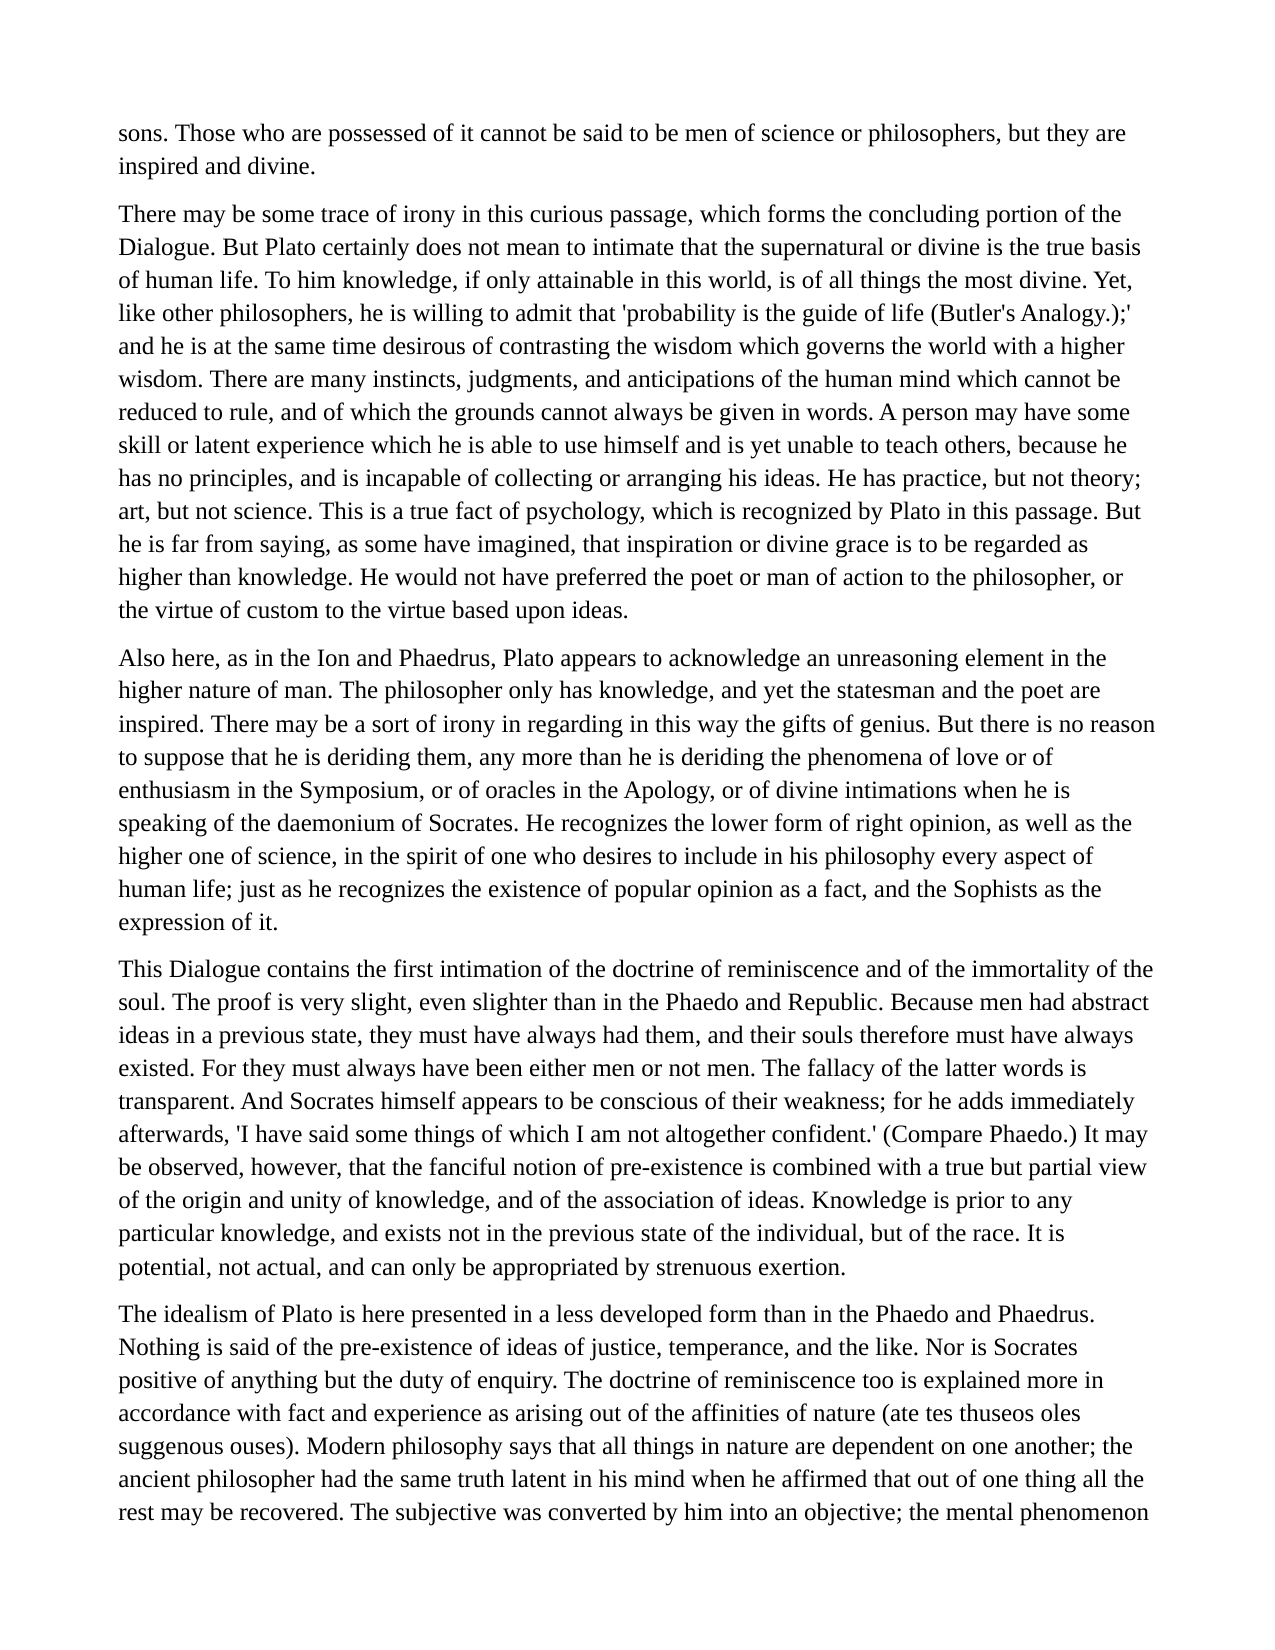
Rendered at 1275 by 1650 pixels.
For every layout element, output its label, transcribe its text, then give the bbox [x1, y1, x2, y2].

text This Dialogue contains the first intimation of the doctrine of reminiscence and of the immortality of the soul. The proof is very slight, even slighter than in the Phaedo and Republic. Because men had abstract ideas in a previous state, they must have always had them, and their souls therefore must have always existed. For they must always have been either men or not men. The fallacy of the latter words is transparent. And Socrates himself appears to be conscious of their weakness; for he adds immediately afterwards, 'I have said some things of which I am not altogether confident.' (Compare Phaedo.) It may be observed, however, that the fanciful notion of pre-existence is combined with a true but partial view of the origin and unity of knowledge, and of the association of ideas. Knowledge is prior to any particular knowledge, and exists not in the previous state of the individual, but of the race. It is potential, not actual, and can only be appropriated by strenuous exertion. [118, 954, 1157, 1280]
text The idealism of Plato is here presented in a less developed form than in the Phaedo and Phaedrus. Nothing is said of the pre-existence of ideas of justice, temperance, and the like. Nor is Socrates positive of anything but the duty of enquiry. The doctrine of reminiscence too is explained more in accordance with fact and experience as arising out of the affinities of nature (ate tes thuseos oles suggenous ouses). Modern philosophy says that all things in nature are dependent on one another; the ancient philosopher had the same truth latent in his mind when he affirmed that out of one thing all the rest may be recovered. The subjective was converted by him into an objective; the mental phenomenon [118, 1299, 1157, 1526]
text There may be some trace of irony in this curious passage, which forms the concluding portion of the Dialogue. But Plato certainly does not mean to intimate that the supernatural or divine is the true basis of human life. To him knowledge, if only attainable in this world, is of all things the most divine. Yet, like other philosophers, he is willing to admit that 'probability is the guide of life (Butler's Analogy.);' and he is at the same time desirous of contrasting the wisdom which governs the world with a higher wisdom. There are many instincts, judgments, and anticipations of the human mind which cannot be reduced to rule, and of which the grounds cannot always be given in words. A person may have some skill or latent experience which he is able to use himself and is yet unable to teach others, because he has no principles, and is incapable of collecting or arranging his ideas. He has practice, but not theory; art, but not science. This is a true fact of psychology, which is recognized by Plato in this passage. But he is far from saying, as some have imagined, that inspiration or divine grace is to be regarded as higher than knowledge. He would not have preferred the poet or man of action to the philosopher, or the virtue of custom to the virtue based upon ideas. [118, 199, 1157, 624]
text sons. Those who are possessed of it cannot be said to be men of science or philosophers, but they are inspired and divine. [118, 118, 1157, 180]
text Also here, as in the Ion and Phaedrus, Plato appears to acknowledge an unreasoning element in the higher nature of man. The philosopher only has knowledge, and yet the statesman and the poet are inspired. There may be a sort of irony in regarding in this way the gifts of genius. But there is no reason to suppose that he is deriding them, any more than he is deriding the phenomena of love or of enthusiasm in the Symposium, or of oracles in the Apology, or of divine intimations when he is speaking of the daemonium of Socrates. He recognizes the lower form of right opinion, as well as the higher one of science, in the spirit of one who desires to include in his philosophy every aspect of human life; just as he recognizes the existence of popular opinion as a fact, and the Sophists as the expression of it. [118, 643, 1157, 936]
